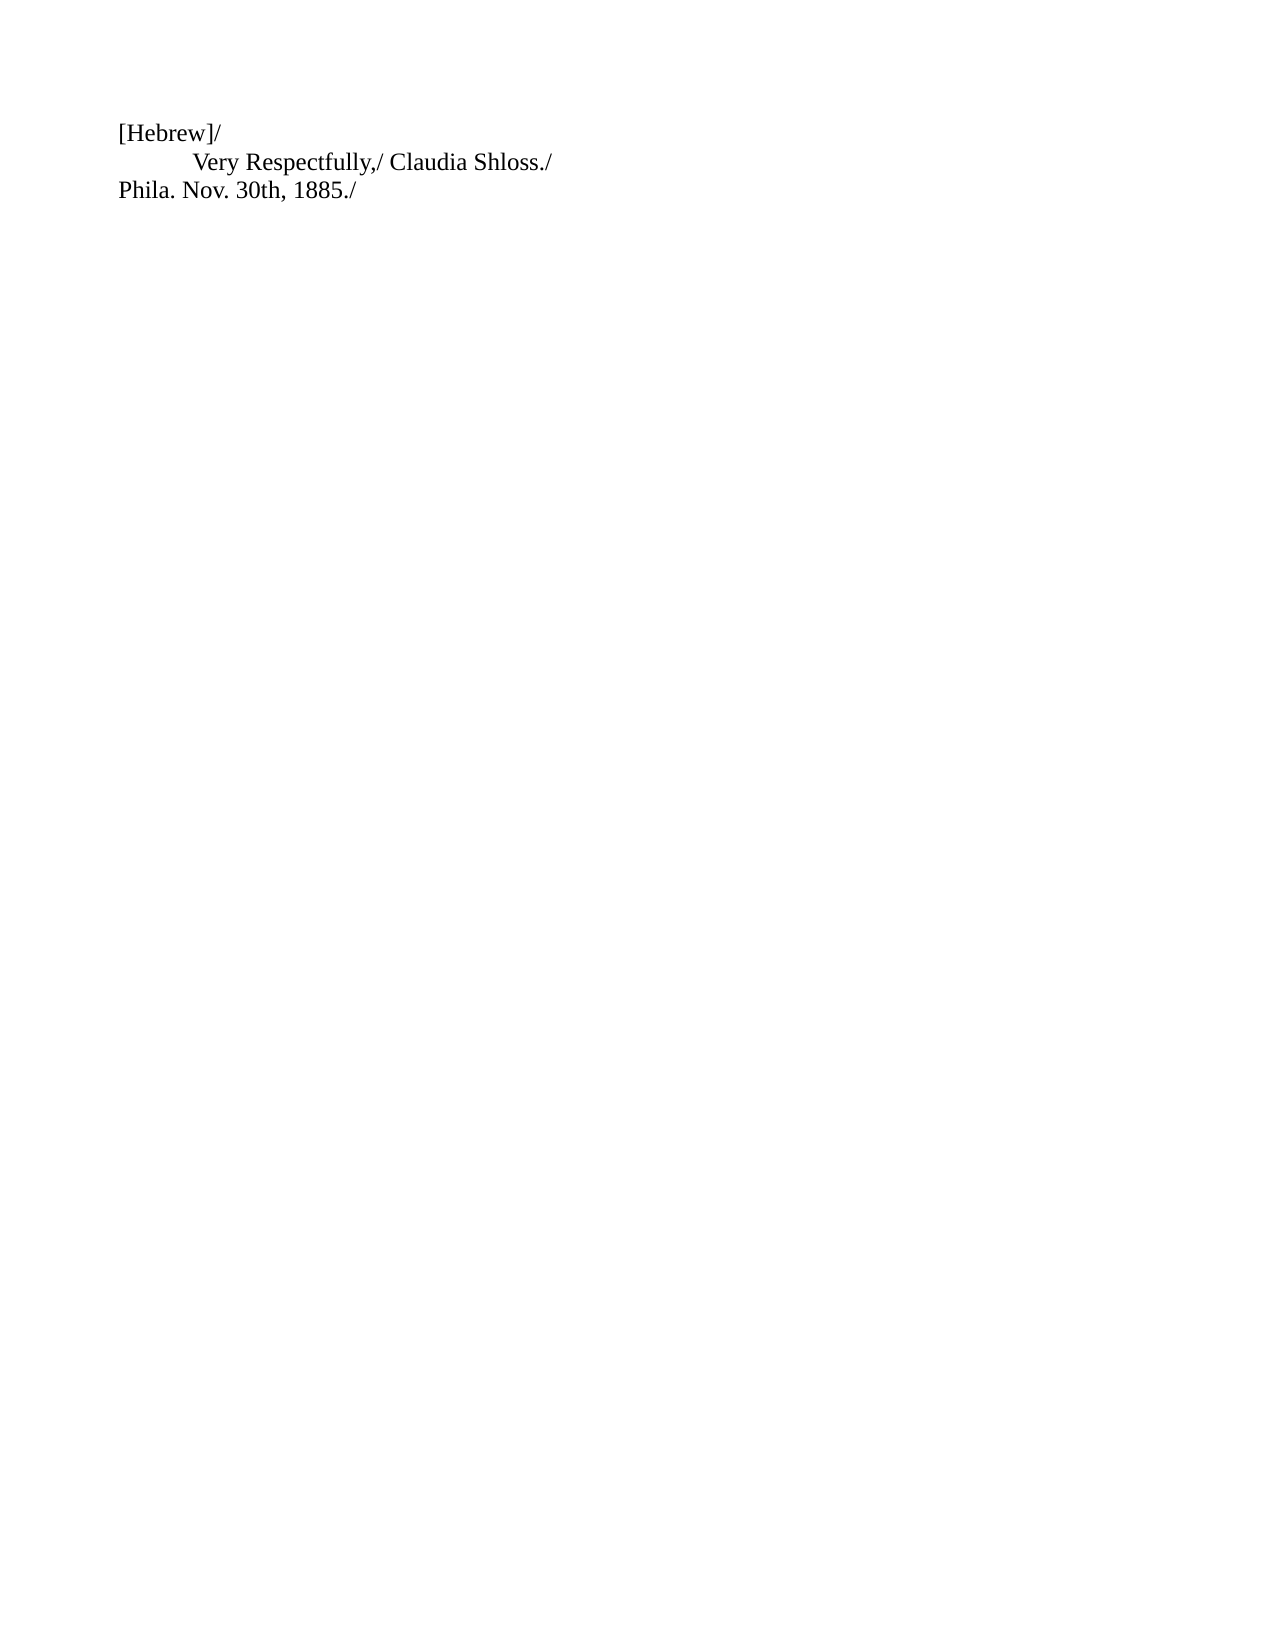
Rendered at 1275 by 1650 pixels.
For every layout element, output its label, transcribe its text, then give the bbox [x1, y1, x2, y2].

text Very Respectfully,/ Claudia Shloss./ [118, 147, 1157, 176]
text Phila. Nov. 30th, 1885./ [118, 176, 1157, 204]
text [Hebrew]/ [118, 118, 1157, 147]
